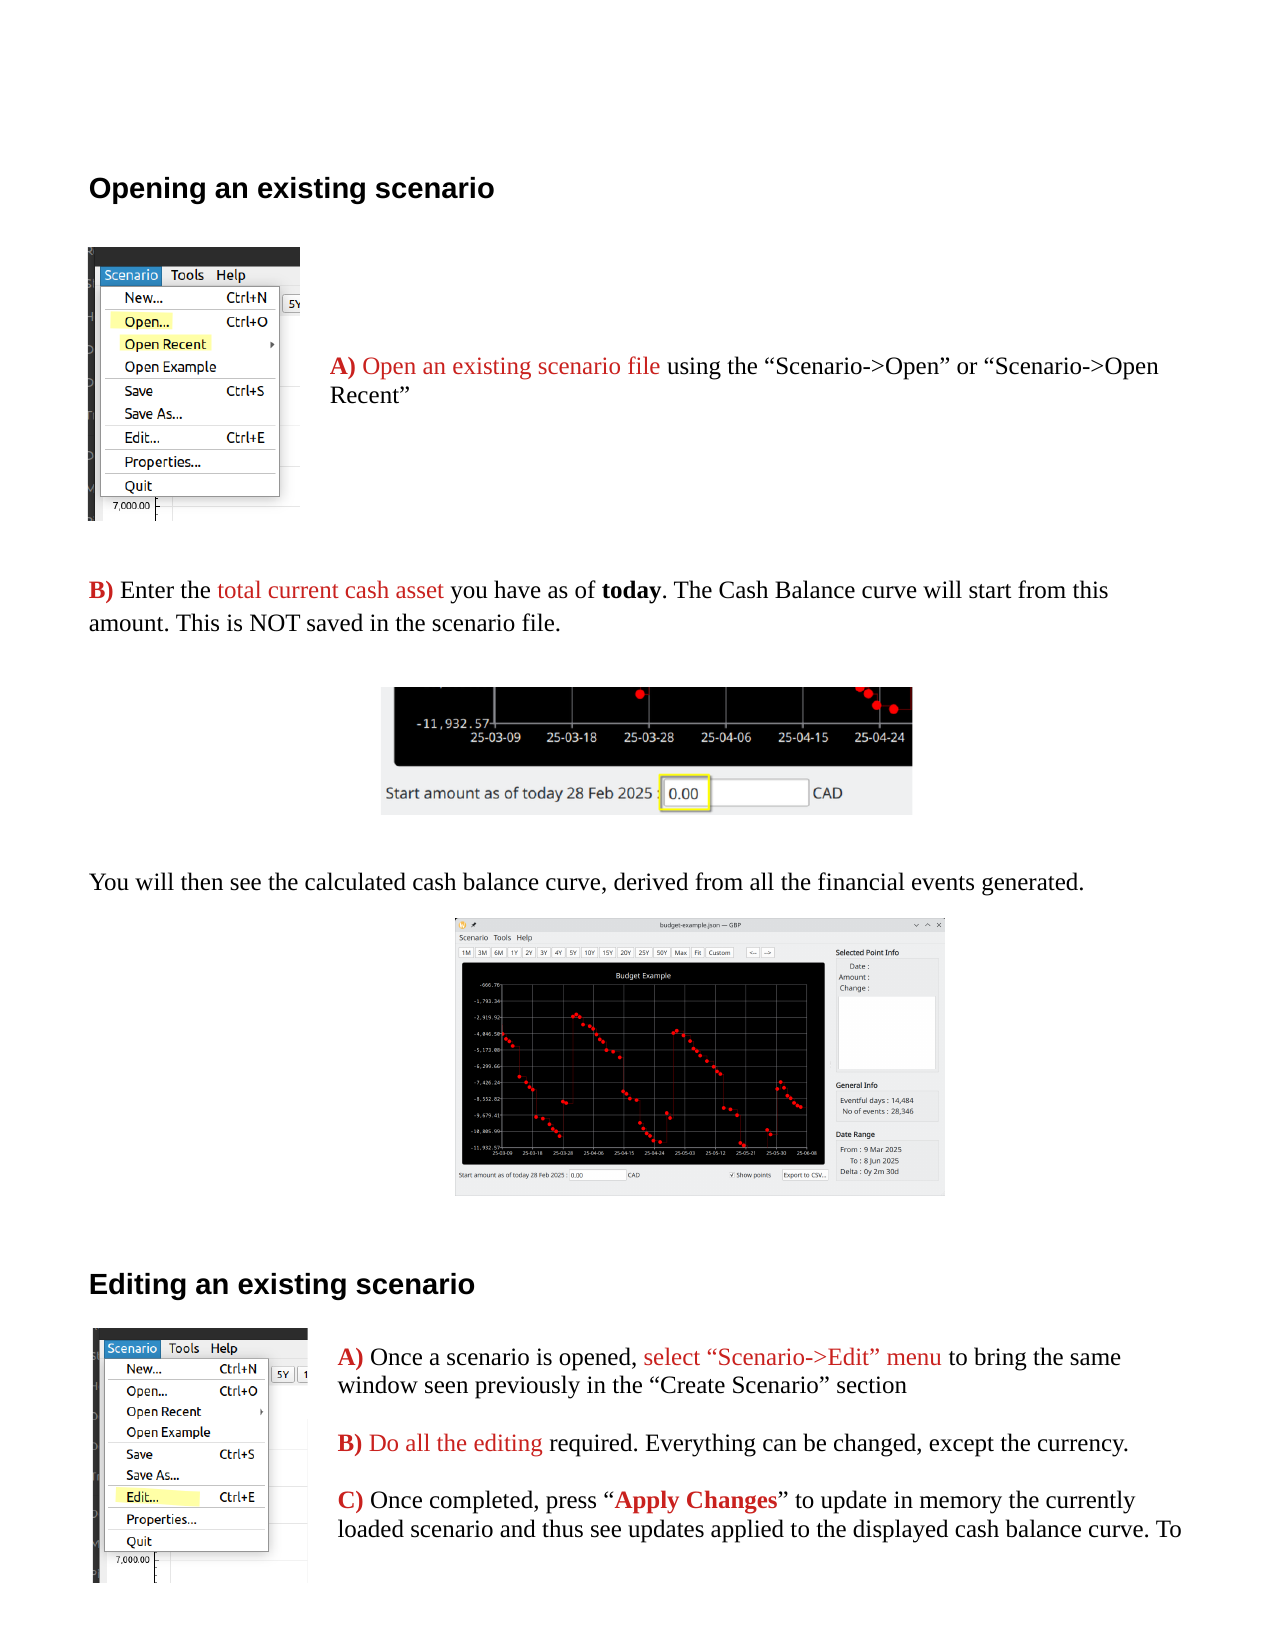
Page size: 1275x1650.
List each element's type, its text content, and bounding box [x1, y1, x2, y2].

text A) Once a scenario is opened, select “Scenario->Edit” menu to bring the same window seen previously in the “Create Scenario” section [308, 1342, 1186, 1399]
text B) Do all the editing required. Everything can be changed, except the currency. [308, 1428, 1186, 1457]
subtitle Opening an existing scenario [88, 171, 1186, 204]
picture [92, 1328, 308, 1583]
text A) Open an existing scenario file using the “Scenario->Open” or “Scenario->Open Recent” [300, 351, 1186, 408]
text C) Once completed, press “Apply Changes” to update in memory the currently loaded scenario and thus see updates applied to the displayed cash balance curve. To [308, 1485, 1186, 1543]
text B) Enter the total current cash asset you have as of today. The Cash Balance curve will start from this amount. This is NOT saved in the scenario file. [88, 575, 1186, 636]
picture [455, 918, 945, 1196]
picture [87, 247, 300, 521]
text You will then see the calculated cash balance curve, derived from all the financial events generated. [88, 867, 1186, 896]
picture [380, 687, 913, 815]
subtitle Editing an existing scenario [88, 1267, 1186, 1300]
